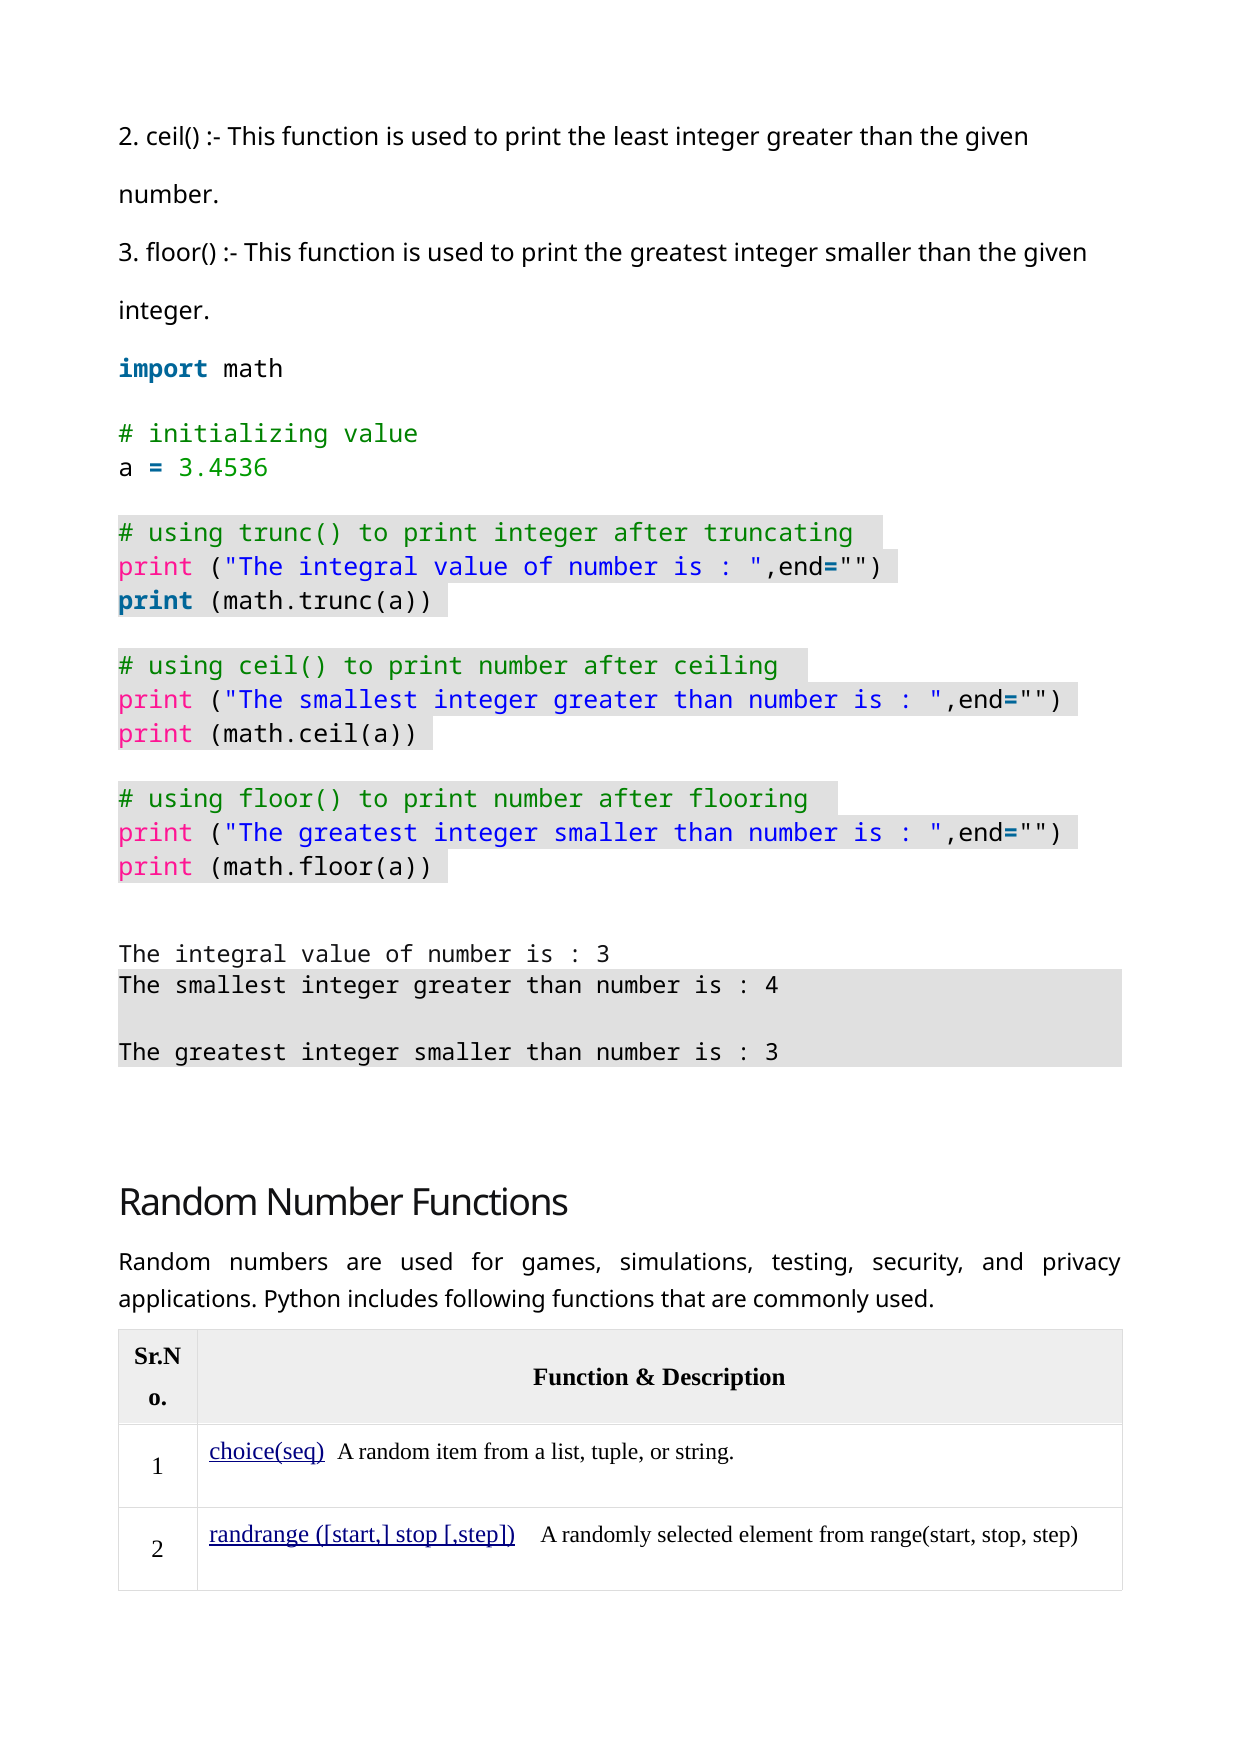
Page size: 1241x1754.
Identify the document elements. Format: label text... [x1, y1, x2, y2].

table_cell randrange ([start,] stop [,step]) A randomly selected element from range(start, stop, step) [198, 1508, 1122, 1590]
text The greatest integer smaller than number is : 3 [118, 1035, 1122, 1067]
text The smallest integer greater than number is : 4 [118, 969, 1122, 1001]
text # using floor() to print number after flooring [118, 781, 1122, 815]
text a = 3.4536 [118, 450, 1122, 484]
table_cell choice(seq) A random item from a list, tuple, or string. [198, 1425, 1122, 1507]
text print (math.ceil(a)) [118, 716, 1122, 750]
text # initializing value [118, 416, 1122, 450]
text import math [118, 351, 1122, 385]
text # using ceil() to print number after ceiling [118, 648, 1122, 682]
text 2. ceil() :- This function is used to print the least integer greater than the given number. [118, 118, 1122, 210]
table_cell 2 [119, 1508, 197, 1590]
subtitle Random Number Functions [118, 1176, 1122, 1227]
text Random numbers are used for games, simulations, testing, security, and privacy applications. Python includes following functions that are commonly used. [118, 1239, 1122, 1314]
text The integral value of number is : 3 [118, 937, 1122, 969]
text print ("The smallest integer greater than number is : ",end="") [118, 682, 1122, 716]
table_cell 1 [119, 1425, 197, 1507]
text print (math.floor(a)) [118, 849, 1122, 883]
text print (math.trunc(a)) [118, 583, 1122, 617]
text print ("The integral value of number is : ",end="") [118, 549, 1122, 583]
text 3. floor() :- This function is used to print the greatest integer smaller than the given integer. [118, 234, 1122, 327]
text # using trunc() to print integer after truncating [118, 515, 1122, 549]
table_header Sr.No. [119, 1330, 197, 1423]
table_header Function & Description [198, 1330, 1122, 1423]
text print ("The greatest integer smaller than number is : ",end="") [118, 815, 1122, 849]
